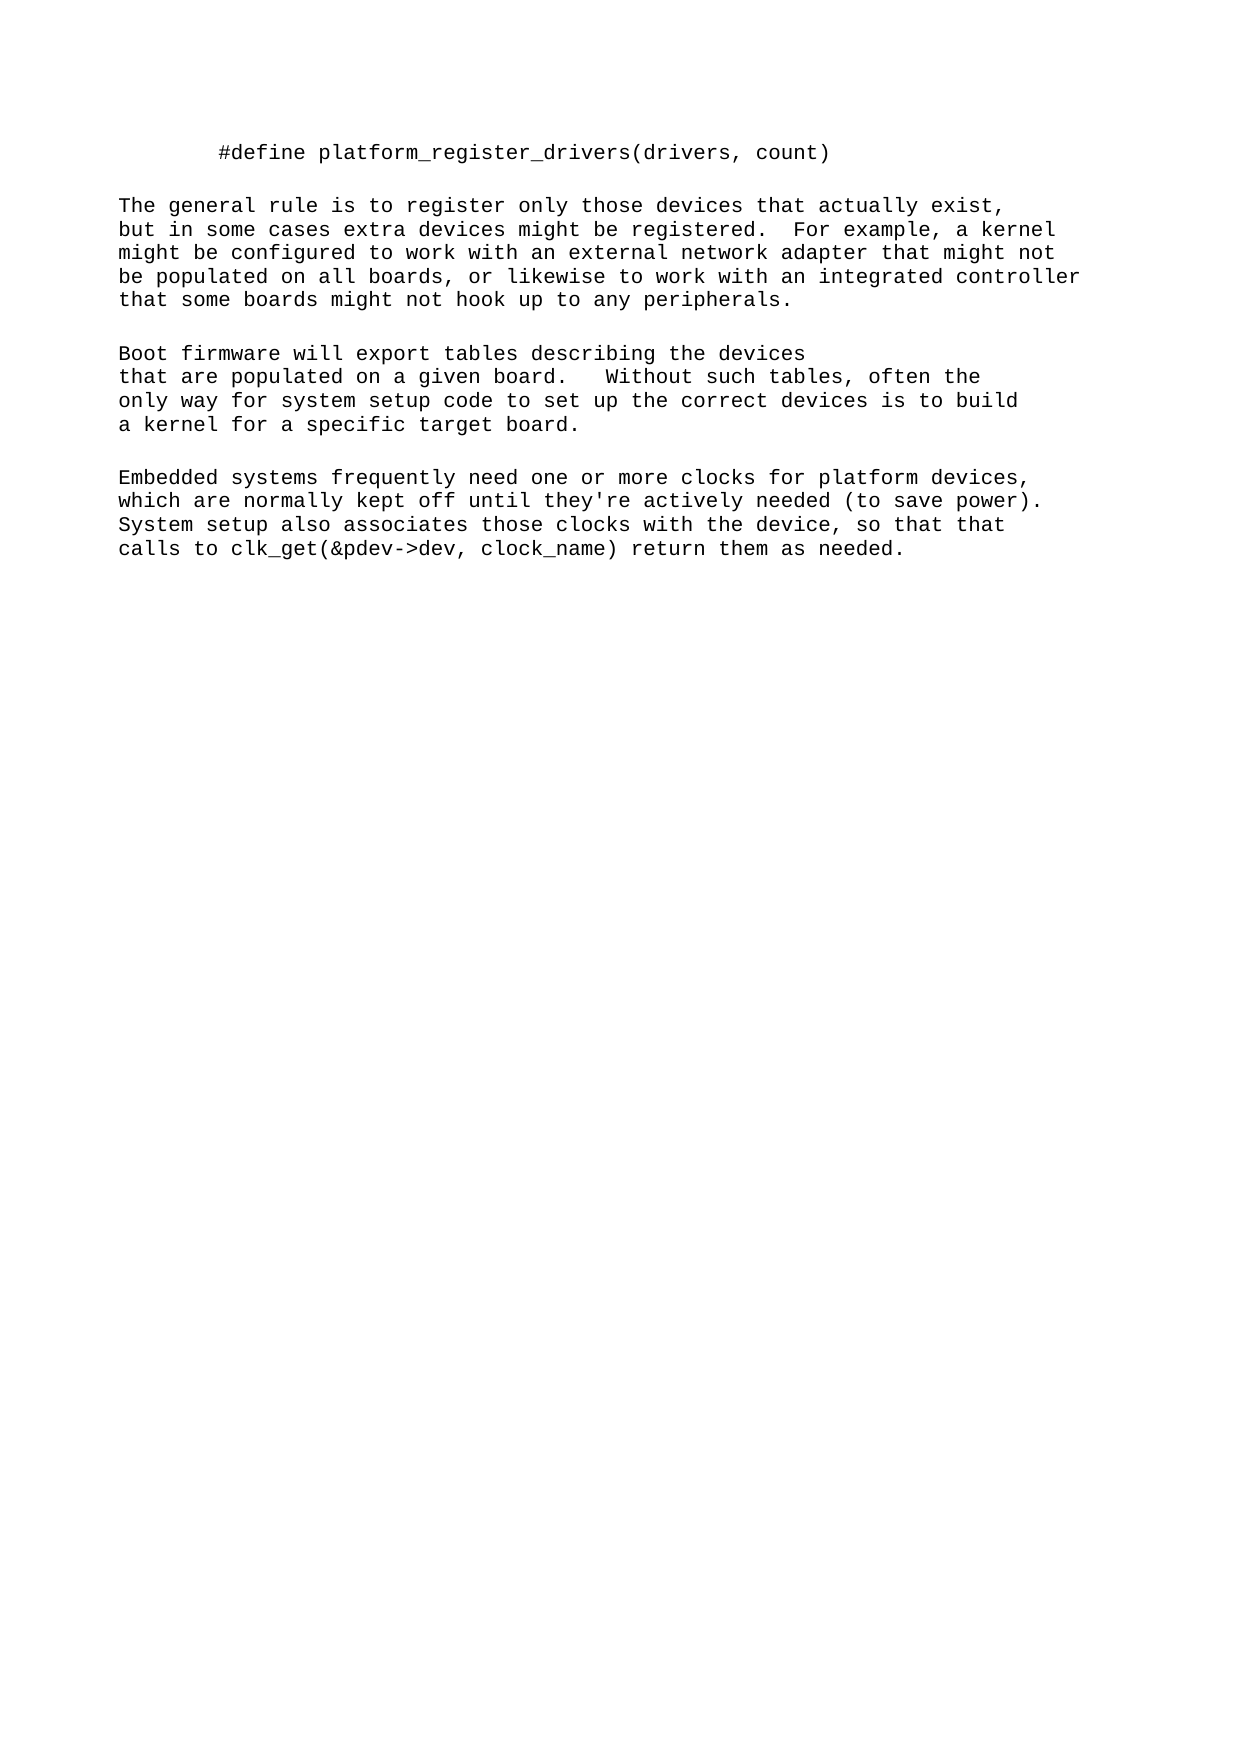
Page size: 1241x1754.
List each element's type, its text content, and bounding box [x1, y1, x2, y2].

text that are populated on a given board. Without such tables, often the [118, 366, 1122, 390]
text calls to clk_get(&pdev->dev, clock_name) return them as needed. [118, 538, 1122, 561]
text System setup also associates those clocks with the device, so that that [118, 514, 1122, 538]
text that some boards might not hook up to any peripherals. [118, 289, 1122, 313]
text but in some cases extra devices might be registered. For example, a kernel [118, 218, 1122, 242]
text which are normally kept off until they're actively needed (to save power). [118, 490, 1122, 514]
text Embedded systems frequently need one or more clocks for platform devices, [118, 467, 1122, 490]
text be populated on all boards, or likewise to work with an integrated controller [118, 266, 1122, 289]
text might be configured to work with an external network adapter that might not [118, 242, 1122, 266]
text Boot firmware will export tables describing the devices [118, 343, 1122, 366]
text only way for system setup code to set up the correct devices is to build [118, 390, 1122, 413]
text a kernel for a specific target board. [118, 413, 1122, 437]
text The general rule is to register only those devices that actually exist, [118, 195, 1122, 218]
text #define platform_register_drivers(drivers, count) [118, 142, 1122, 165]
